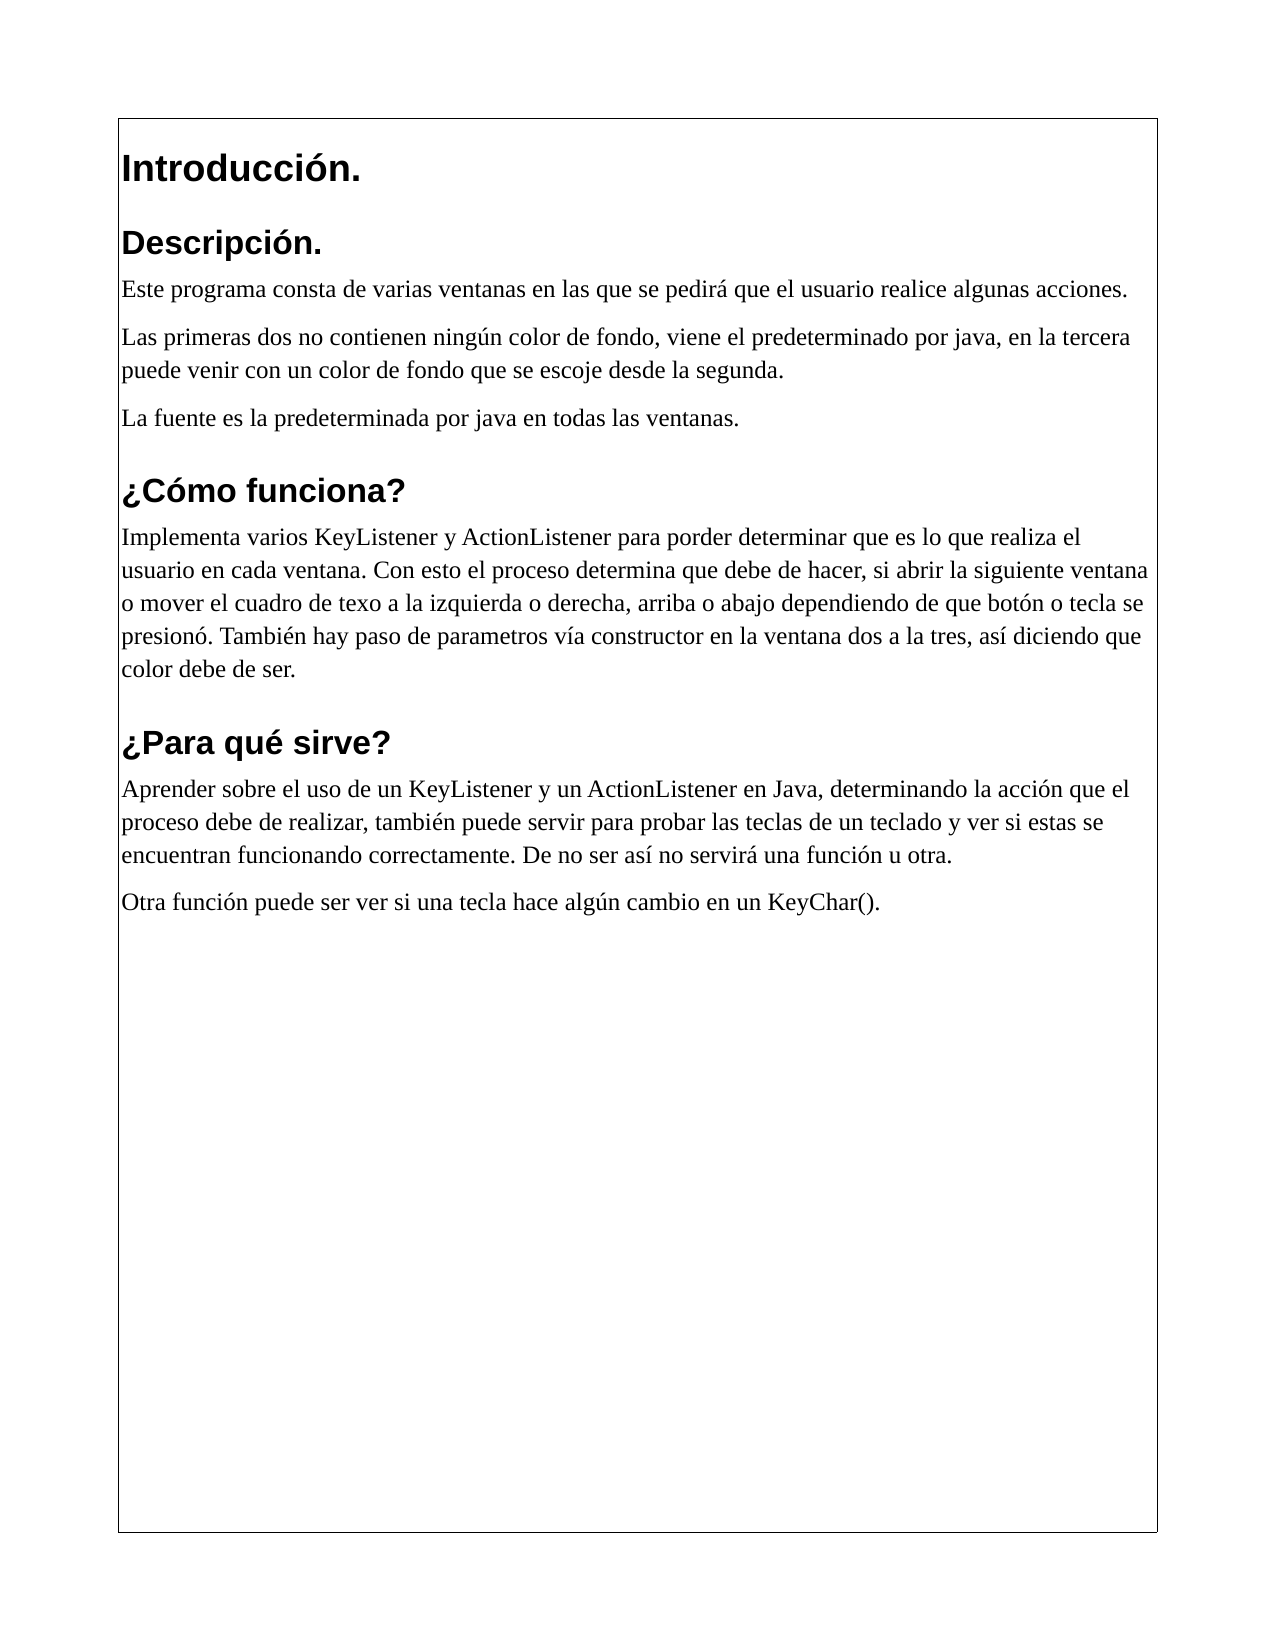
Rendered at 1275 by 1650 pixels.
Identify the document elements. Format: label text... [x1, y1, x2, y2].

text Aprender sobre el uso de un KeyListener y un ActionListener en Java, determinando la acción que el proceso debe de realizar, también puede servir para probar las teclas de un teclado y ver si estas se encuentran funcionando correctamente. De no ser así no servirá una función u otra. [121, 774, 1154, 869]
text La fuente es la predeterminada por java en todas las ventanas. [121, 403, 1154, 431]
subtitle ¿Para qué sirve? [121, 723, 1154, 761]
text Otra función puede ser ver si una tecla hace algún cambio en un KeyChar(). [121, 887, 1154, 916]
subtitle Introducción. [121, 146, 1154, 190]
text Este programa consta de varias ventanas en las que se pedirá que el usuario realice algunas acciones. [121, 274, 1154, 303]
text Las primeras dos no contienen ningún color de fondo, viene el predeterminado por java, en la tercera puede venir con un color de fondo que se escoje desde la segunda. [121, 322, 1154, 384]
text Implementa varios KeyListener y ActionListener para porder determinar que es lo que realiza el usuario en cada ventana. Con esto el proceso determina que debe de hacer, si abrir la siguiente ventana o mover el cuadro de texo a la izquierda o derecha, arriba o abajo dependiendo de que botón o tecla se presionó. También hay paso de parametros vía constructor en la ventana dos a la tres, así diciendo que color debe de ser. [121, 522, 1154, 683]
subtitle ¿Cómo funciona? [121, 471, 1154, 510]
subtitle Descripción. [121, 223, 1154, 262]
